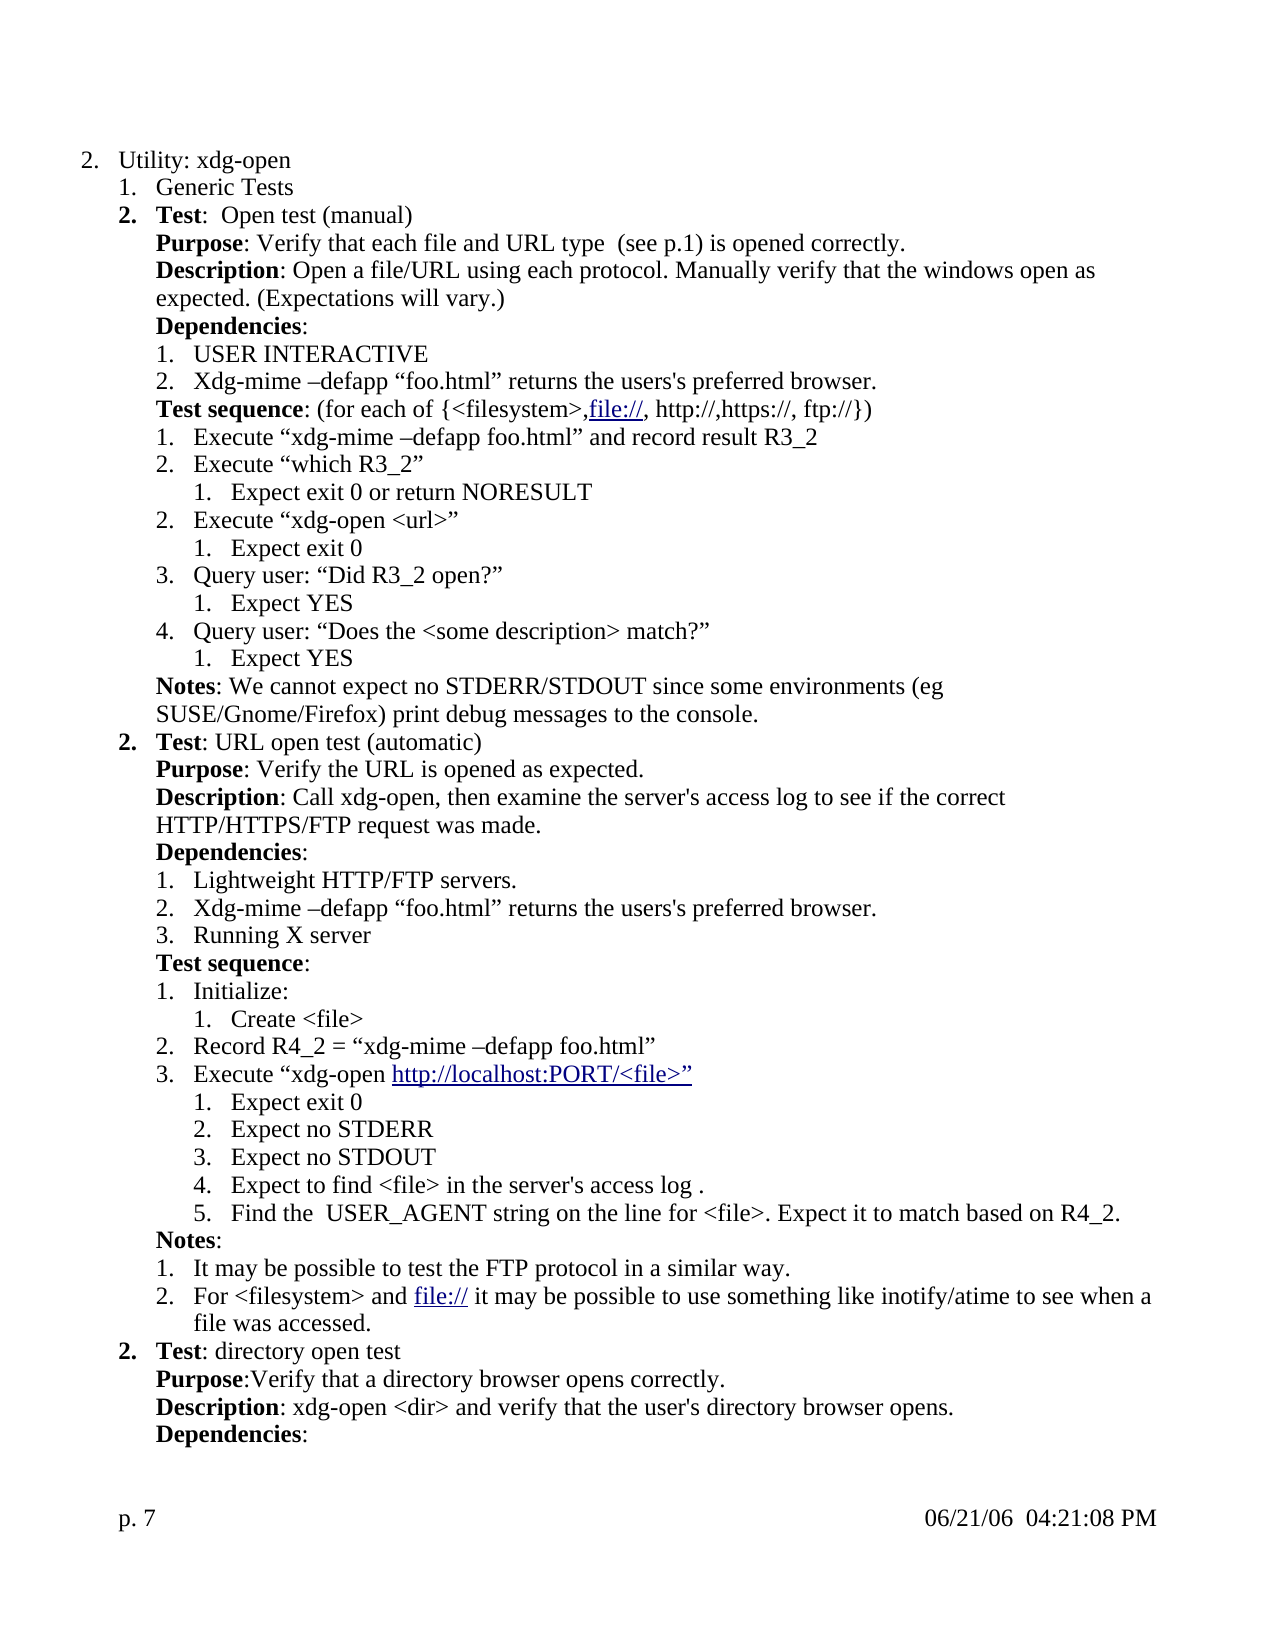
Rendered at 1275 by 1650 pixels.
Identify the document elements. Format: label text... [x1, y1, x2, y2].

list Execute “xdg-open http://localhost:PORT/<file>” [156, 1060, 1157, 1088]
list Notes: [118, 1226, 1157, 1254]
list Xdg-mime –defapp “foo.html” returns the users's preferred browser. [156, 367, 1157, 395]
list Record R4_2 = “xdg-mime –defapp foo.html” [156, 1032, 1157, 1060]
list Expect no STDOUT [193, 1143, 1157, 1171]
list Execute “xdg-mime –defapp foo.html” and record result R3_2 [156, 423, 1157, 451]
list Test sequence: [118, 949, 1157, 977]
list Xdg-mime –defapp “foo.html” returns the users's preferred browser. [156, 894, 1157, 922]
list Initialize: [156, 977, 1157, 1005]
list Test: directory open test Purpose:Verify that a directory browser opens correctly. Description: xdg-open <dir> and verify that the user's directory browser opens. [118, 1337, 1157, 1420]
list Test: Open test (manual) Purpose: Verify that each file and URL type (see p.1) is opened correctly. Description: Open a file/URL using each protocol. Manually verify that the windows open as expected. (Expectations will vary.) [118, 201, 1157, 312]
list USER INTERACTIVE [156, 340, 1157, 367]
list Running X server [156, 922, 1157, 949]
list Expect exit 0 or return NORESULT [193, 478, 1157, 506]
list Execute “xdg-open <url>” [156, 506, 1157, 534]
list Notes: We cannot expect no STDERR/STDOUT since some environments (eg SUSE/Gnome/Firefox) print debug messages to the console. [118, 672, 1157, 728]
list Expect YES [193, 589, 1157, 617]
list Dependencies: [118, 838, 1157, 866]
list Test sequence: (for each of {<filesystem>,file://, http://,https://, ftp://}) [118, 395, 1157, 423]
list Generic Tests [118, 173, 1157, 201]
list Utility: xdg-open [118, 146, 1157, 173]
list Expect exit 0 [193, 534, 1157, 561]
list Execute “which R3_2” [156, 451, 1157, 478]
list It may be possible to test the FTP protocol in a similar way. [156, 1254, 1157, 1282]
list Find the USER_AGENT string on the line for <file>. Expect it to match based on R4_2. [193, 1199, 1157, 1226]
list Query user: “Did R3_2 open?” [156, 561, 1157, 589]
list Expect exit 0 [193, 1088, 1157, 1116]
list Dependencies: [118, 1420, 1157, 1448]
list Dependencies: [118, 312, 1157, 340]
list Create <file> [193, 1005, 1157, 1032]
list Query user: “Does the <some description> match?” [156, 617, 1157, 644]
list For <filesystem> and file:// it may be possible to use something like inotify/atime to see when a file was accessed. [156, 1282, 1157, 1337]
list Test: URL open test (automatic) Purpose: Verify the URL is opened as expected. Description: Call xdg-open, then examine the server's access log to see if the correct HTTP/HTTPS/FTP request was made. [118, 728, 1157, 838]
list Expect no STDERR [193, 1116, 1157, 1143]
list Expect YES [193, 644, 1157, 672]
list Lightweight HTTP/FTP servers. [156, 866, 1157, 894]
list Expect to find <file> in the server's access log . [193, 1171, 1157, 1199]
